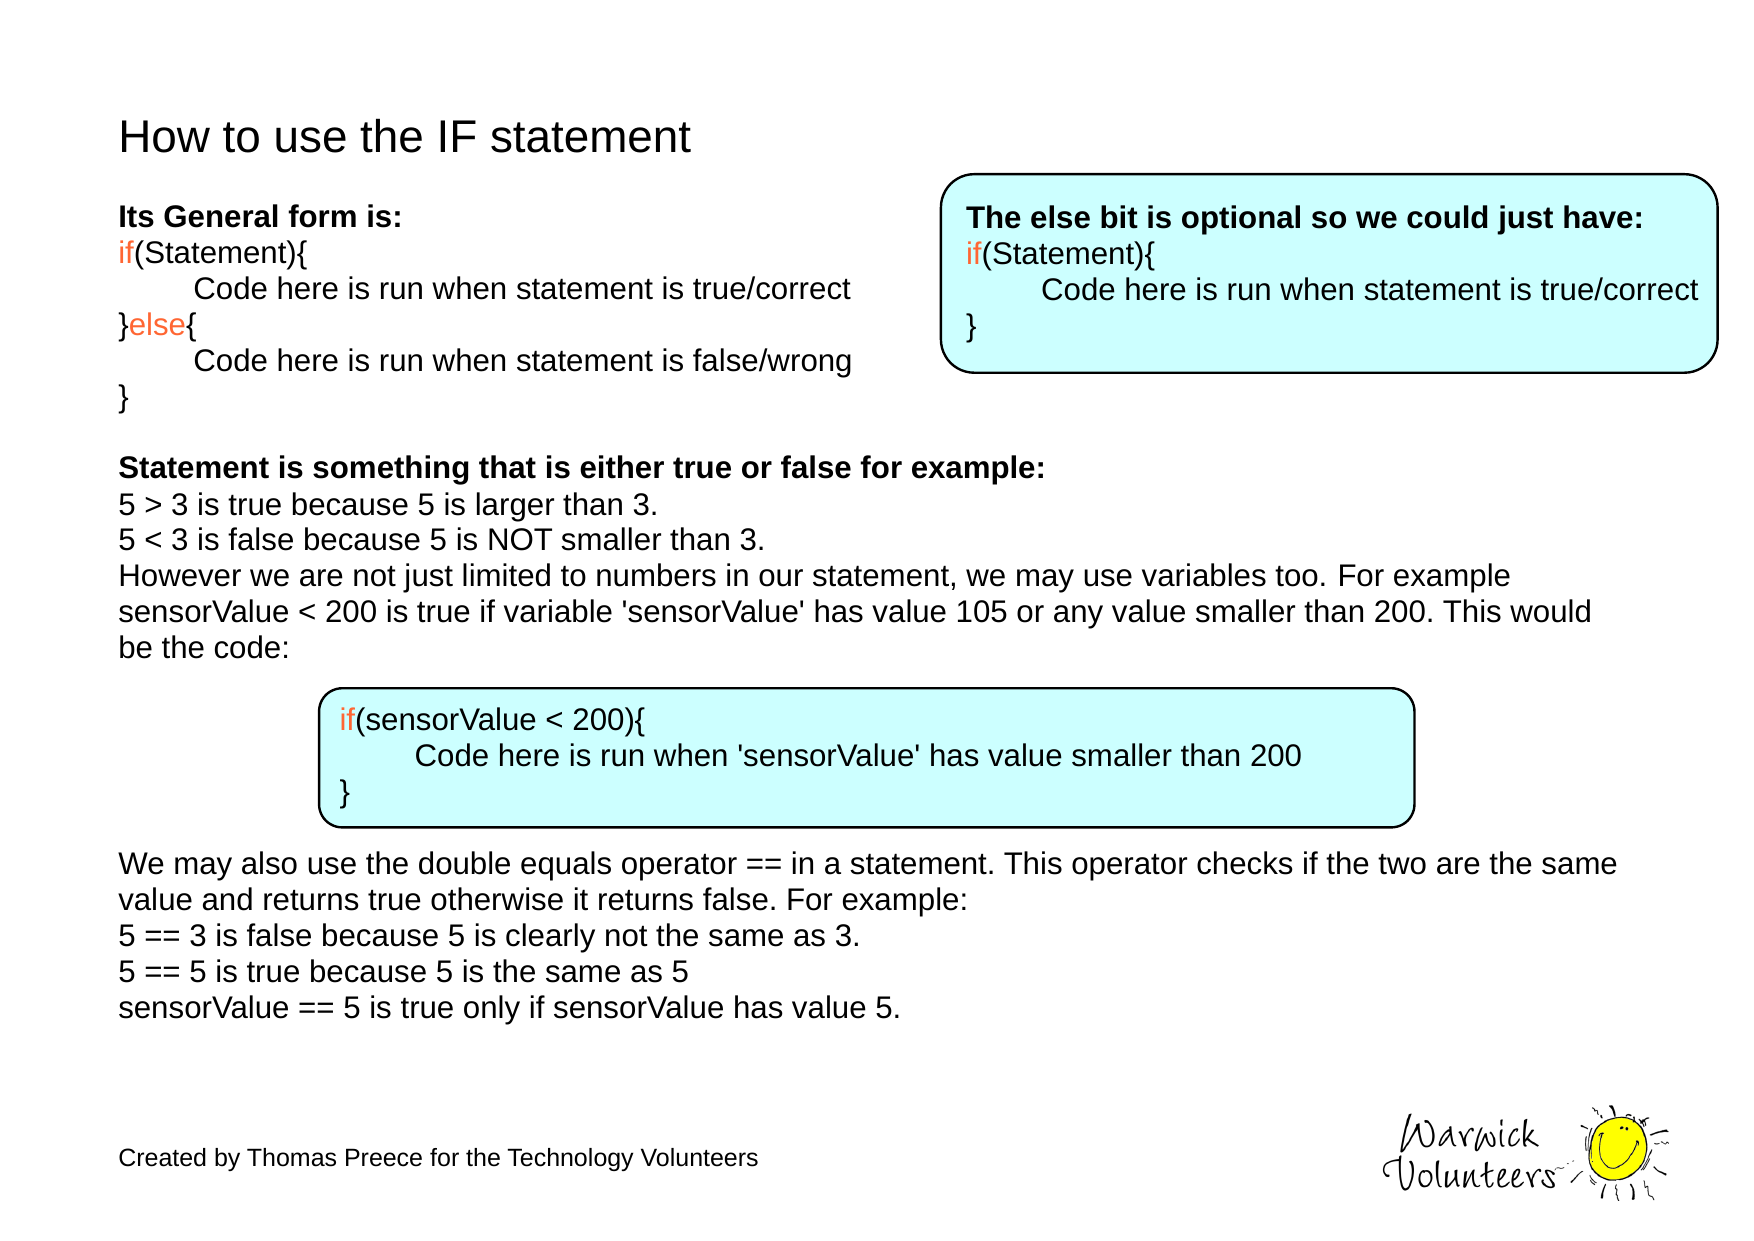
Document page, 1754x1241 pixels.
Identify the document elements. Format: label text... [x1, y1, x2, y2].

text Code here is run when statement is false/wrong [118, 342, 1636, 378]
text Statement is something that is either true or false for example: [118, 449, 1636, 486]
text sensorValue == 5 is true only if sensorValue has value 5. [118, 989, 1636, 1024]
text 5 < 3 is false because 5 is NOT smaller than 3. [118, 521, 1636, 557]
text 5 > 3 is true because 5 is larger than 3. [118, 486, 1636, 521]
text How to use the IF statement [118, 109, 1636, 162]
text 5 == 3 is false because 5 is clearly not the same as 3. [118, 917, 1636, 953]
text We may also use the double equals operator == in a statement. This operator checks if the two are the same value and returns true otherwise it returns false. For example: [118, 845, 1636, 917]
text However we are not just limited to numbers in our statement, we may use variables too. For example sensorValue < 200 is true if variable 'sensorValue' has value 105 or any value smaller than 200. This would be the code: [118, 557, 1636, 665]
text 5 == 5 is true because 5 is the same as 5 [118, 953, 1636, 989]
text } [118, 378, 1636, 449]
text }else{ [118, 306, 939, 342]
text Its General form is: [118, 198, 940, 234]
text Code here is run when statement is true/correct [118, 270, 939, 306]
text if(Statement){ [118, 234, 939, 270]
